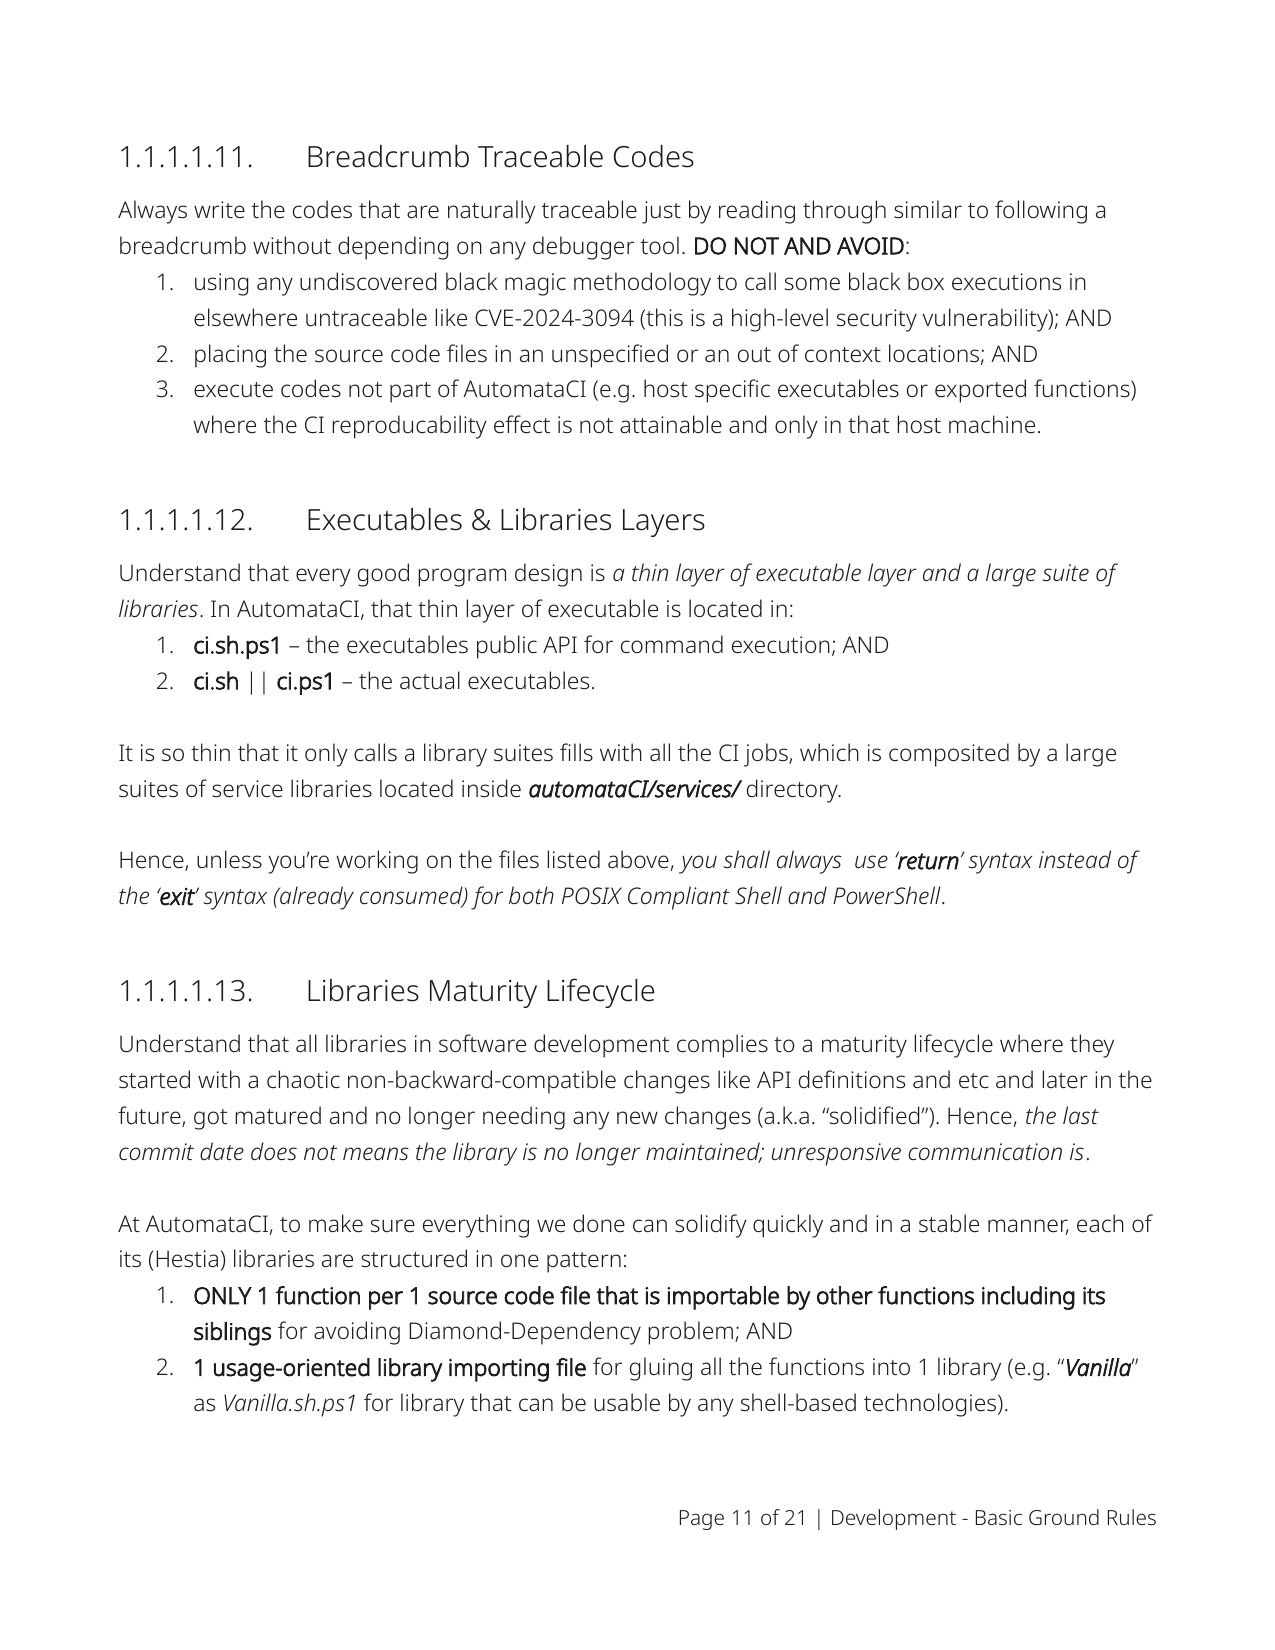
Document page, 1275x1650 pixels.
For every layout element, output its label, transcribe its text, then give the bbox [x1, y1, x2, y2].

text Always write the codes that are naturally traceable just by reading through similar to following a breadcrumb without depending on any debugger tool. DO NOT AND AVOID: [118, 194, 1157, 261]
subtitle Libraries Maturity Lifecycle [118, 970, 1157, 1010]
list ONLY 1 function per 1 source code file that is importable by other functions including its siblings for avoiding Diamond-Dependency problem; AND [156, 1279, 1157, 1347]
text At AutomataCI, to make sure everything we done can solidify quickly and in a stable manner, each of its (Hestia) libraries are structured in one pattern: [118, 1207, 1157, 1275]
text Hence, unless you’re working on the files listed above, you shall always use ‘return’ syntax instead of the ‘exit’ syntax (already consumed) for both POSIX Compliant Shell and PowerShell. [118, 844, 1157, 912]
text Understand that every good program design is a thin layer of executable layer and a large suite of libraries. In AutomataCI, that thin layer of executable is located in: [118, 557, 1157, 624]
list execute codes not part of AutomataCI (e.g. host specific executables or exported functions) where the CI reproducability effect is not attainable and only in that host machine. [156, 373, 1157, 441]
list using any undiscovered black magic methodology to call some black box executions in elsewhere untraceable like CVE-2024-3094 (this is a high-level security vulnerability); AND [156, 266, 1157, 333]
list placing the source code files in an unspecified or an out of context locations; AND [156, 337, 1157, 369]
subtitle Breadcrumb Traceable Codes [118, 136, 1157, 176]
list ci.sh || ci.ps1 – the actual executables. [156, 665, 1157, 696]
text It is so thin that it only calls a library suites fills with all the CI jobs, which is composited by a large suites of service libraries located inside automataCI/services/ directory. [118, 737, 1157, 804]
list ci.sh.ps1 – the executables public API for command execution; AND [156, 629, 1157, 660]
list 1 usage-oriented library importing file for gluing all the functions into 1 library (e.g. “Vanilla” as Vanilla.sh.ps1 for library that can be usable by any shell-based technologies). [156, 1351, 1157, 1418]
text Understand that all libraries in software development complies to a maturity lifecycle where they started with a chaotic non-backward-compatible changes like API definitions and etc and later in the future, got matured and no longer needing any new changes (a.k.a. “solidified”). Hence, the last commit date does not means the library is no longer maintained; unresponsive communication is. [118, 1028, 1157, 1167]
subtitle Executables & Libraries Layers [118, 499, 1157, 539]
